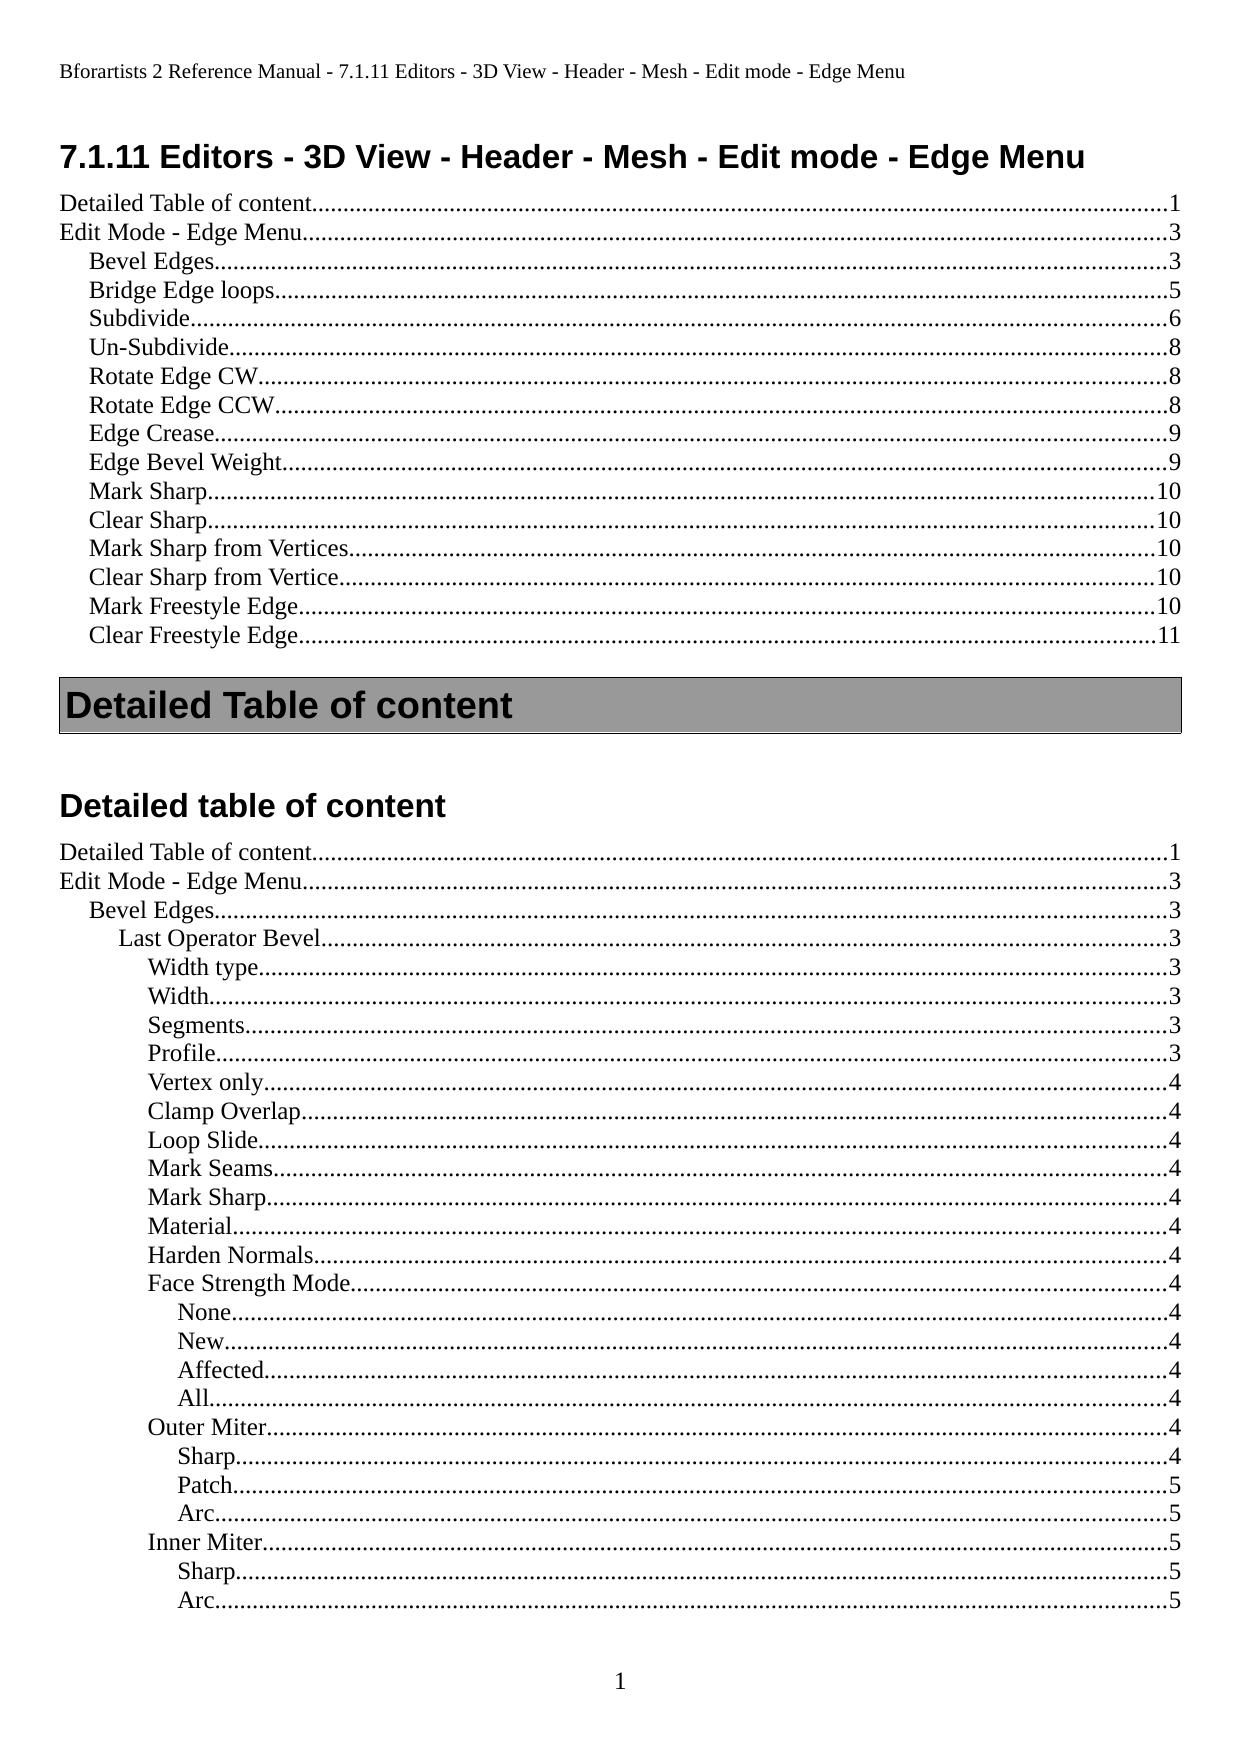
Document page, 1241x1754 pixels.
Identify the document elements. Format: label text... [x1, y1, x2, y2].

text Face Strength Mode 4 [147, 1268, 1181, 1297]
text Rotate Edge CW 8 [88, 361, 1181, 390]
text Last Operator Bevel 3 [118, 923, 1181, 952]
text Edit Mode - Edge Menu 3 [59, 217, 1181, 246]
table_header Detailed Table of content [60, 678, 1181, 732]
text Clamp Overlap 4 [147, 1096, 1181, 1125]
text Harden Normals 4 [147, 1240, 1181, 1268]
text Edit Mode - Edge Menu 3 [59, 866, 1181, 895]
text Width 3 [147, 981, 1181, 1010]
text Bevel Edges 3 [88, 246, 1181, 275]
text Detailed Table of content 1 [59, 837, 1181, 866]
subtitle Detailed table of content [59, 786, 1181, 825]
text None 4 [177, 1297, 1181, 1326]
text Material 4 [147, 1211, 1181, 1240]
text Segments 3 [147, 1010, 1181, 1038]
subtitle 7.1.11 Editors - 3D View - Header - Mesh - Edit mode - Edge Menu [59, 138, 1181, 176]
text Clear Freestyle Edge 11 [88, 620, 1181, 648]
text Un-Subdivide 8 [88, 332, 1181, 361]
text Mark Sharp 10 [88, 476, 1181, 505]
text Edge Bevel Weight 9 [88, 447, 1181, 476]
text Outer Miter 4 [147, 1412, 1181, 1441]
text Bevel Edges 3 [88, 895, 1181, 923]
text Mark Seams 4 [147, 1153, 1181, 1182]
text Profile 3 [147, 1038, 1181, 1067]
text Clear Sharp from Vertice 10 [88, 562, 1181, 591]
text Arc 5 [177, 1498, 1181, 1527]
text Mark Sharp from Vertices 10 [88, 533, 1181, 562]
text Edge Crease 9 [88, 418, 1181, 447]
text All 4 [177, 1383, 1181, 1412]
text New 4 [177, 1326, 1181, 1355]
text Width type 3 [147, 952, 1181, 981]
text Loop Slide 4 [147, 1125, 1181, 1153]
text Vertex only 4 [147, 1067, 1181, 1096]
text Inner Miter 5 [147, 1527, 1181, 1556]
text Clear Sharp 10 [88, 505, 1181, 533]
text Patch 5 [177, 1470, 1181, 1498]
text Bridge Edge loops 5 [88, 275, 1181, 303]
text Detailed Table of content 1 [59, 188, 1181, 217]
text Affected 4 [177, 1355, 1181, 1383]
text Sharp 4 [177, 1441, 1181, 1470]
text Mark Sharp 4 [147, 1182, 1181, 1211]
text Sharp 5 [177, 1556, 1181, 1585]
text Subdivide 6 [88, 303, 1181, 332]
text Mark Freestyle Edge 10 [88, 591, 1181, 620]
text Arc 5 [177, 1585, 1181, 1613]
text Rotate Edge CCW 8 [88, 390, 1181, 418]
